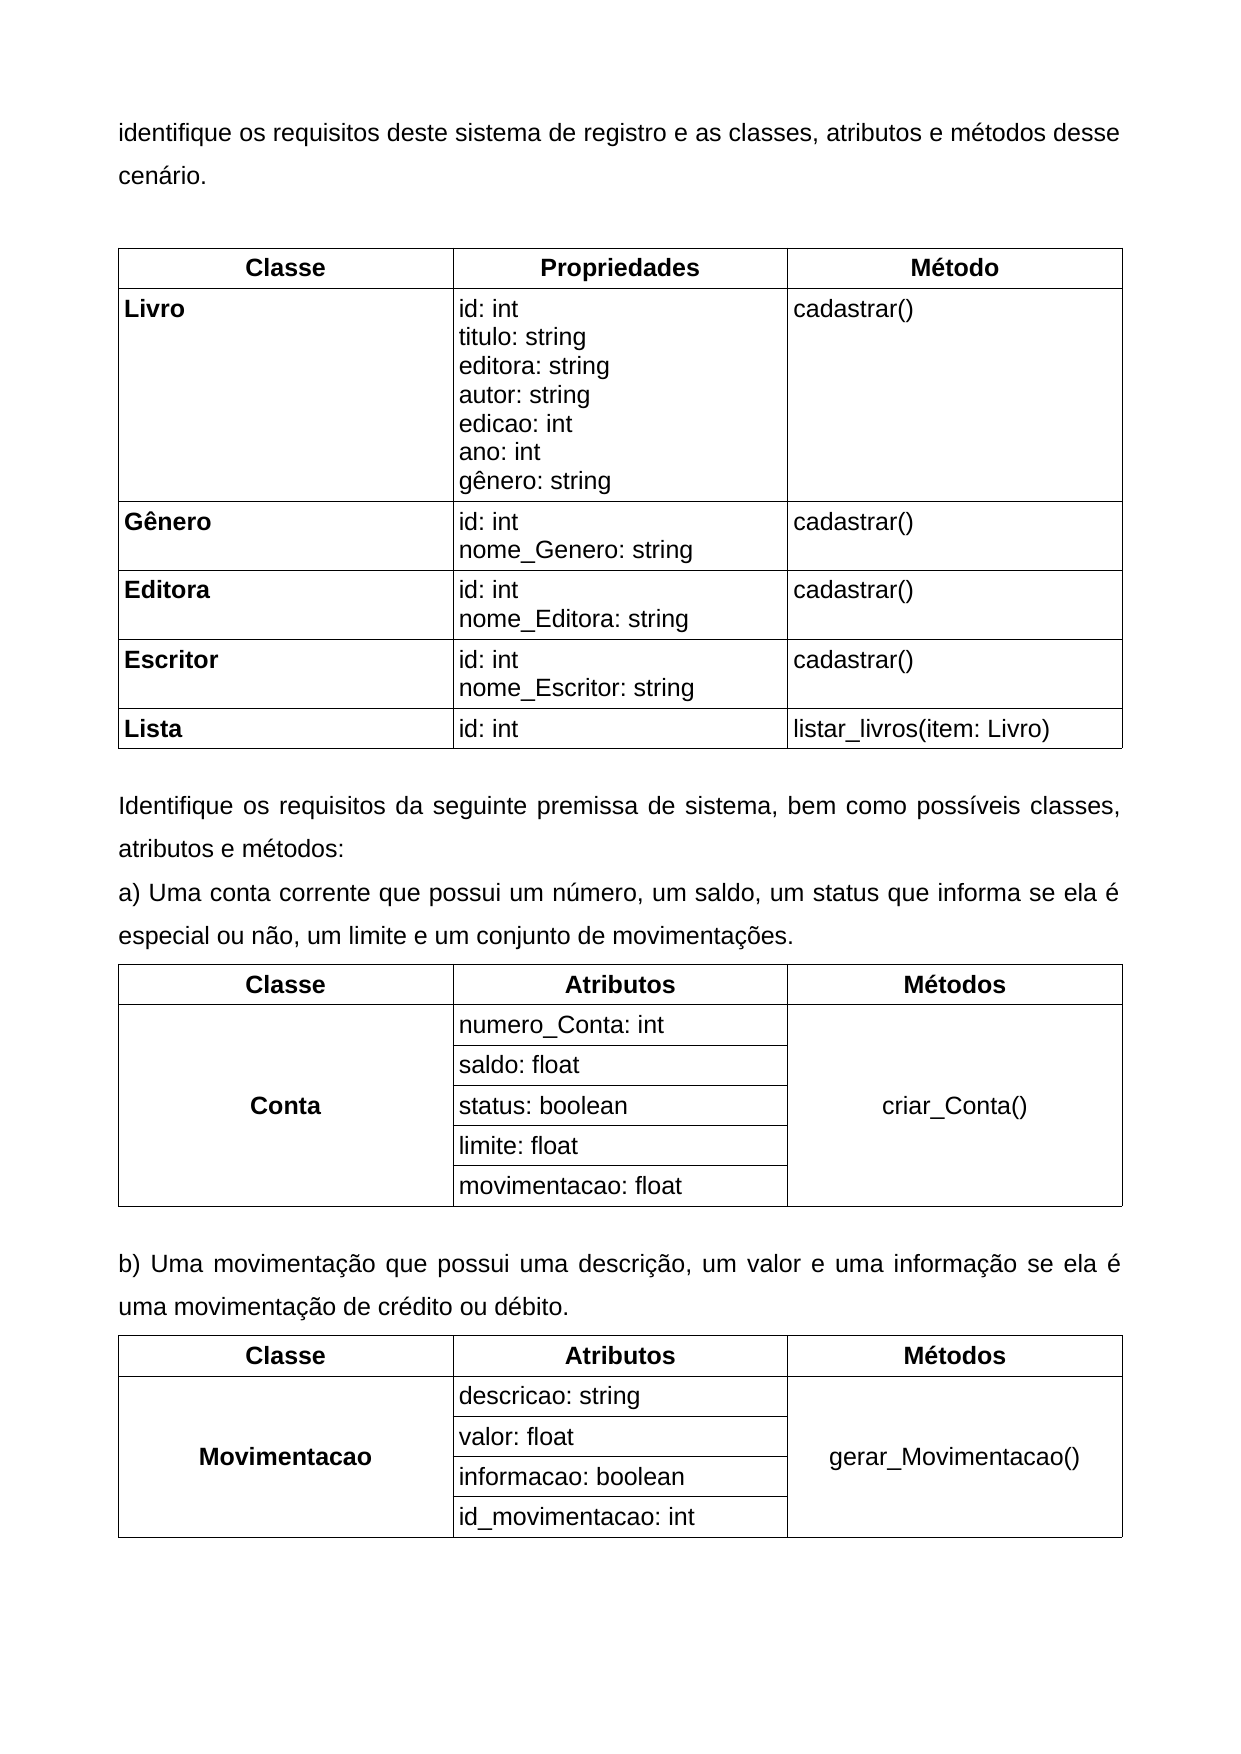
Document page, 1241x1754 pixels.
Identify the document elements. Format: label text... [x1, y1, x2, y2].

table_cell Conta [119, 1005, 453, 1206]
table_cell criar_Conta() [788, 1005, 1122, 1206]
table_cell id: int nome_Editora: string [454, 571, 787, 639]
table_cell status: boolean [454, 1086, 787, 1125]
table_header Método [788, 249, 1122, 288]
table_header Classe [119, 249, 453, 288]
table_header Atributos [454, 965, 787, 1004]
table_cell Livro [119, 289, 453, 501]
table_header Métodos [788, 965, 1122, 1004]
table_cell cadastrar() [788, 571, 1122, 639]
table_header Propriedades [454, 249, 787, 288]
table_cell valor: float [454, 1417, 787, 1456]
table_cell id_movimentacao: int [454, 1497, 787, 1537]
table_cell cadastrar() [788, 502, 1122, 570]
table_cell descricao: string [454, 1377, 787, 1416]
text b) Uma movimentação que possui uma descrição, um valor e uma informação se ela é uma movimentação de crédito ou débito. [118, 1249, 1122, 1321]
table_cell limite: float [454, 1126, 787, 1165]
table_header Classe [119, 965, 453, 1004]
text Identifique os requisitos da seguinte premissa de sistema, bem como possíveis classes, atributos e métodos: [118, 791, 1122, 863]
table_header Atributos [454, 1336, 787, 1376]
table_cell id: int nome_Genero: string [454, 502, 787, 570]
table_cell cadastrar() [788, 289, 1122, 501]
table_cell gerar_Movimentacao() [788, 1377, 1122, 1537]
table_cell id: int titulo: string editora: string autor: string edicao: int ano: int gênero: string [454, 289, 787, 501]
table_cell id: int nome_Escritor: string [454, 640, 787, 708]
table_cell movimentacao: float [454, 1166, 787, 1206]
text identifique os requisitos deste sistema de registro e as classes, atributos e métodos desse cenário. [118, 118, 1122, 190]
table_header Classe [119, 1336, 453, 1376]
table_cell saldo: float [454, 1046, 787, 1085]
table_cell id: int [454, 709, 787, 748]
table_cell informacao: boolean [454, 1457, 787, 1496]
table_cell Gênero [119, 502, 453, 570]
table_header Métodos [788, 1336, 1122, 1376]
table_cell listar_livros(item: Livro) [788, 709, 1122, 748]
text a) Uma conta corrente que possui um número, um saldo, um status que informa se ela é especial ou não, um limite e um conjunto de movimentações. [118, 878, 1122, 949]
table_cell numero_Conta: int [454, 1005, 787, 1044]
table_cell Lista [119, 709, 453, 748]
table_cell Escritor [119, 640, 453, 708]
table_cell Movimentacao [119, 1377, 453, 1537]
table_cell Editora [119, 571, 453, 639]
table_cell cadastrar() [788, 640, 1122, 708]
